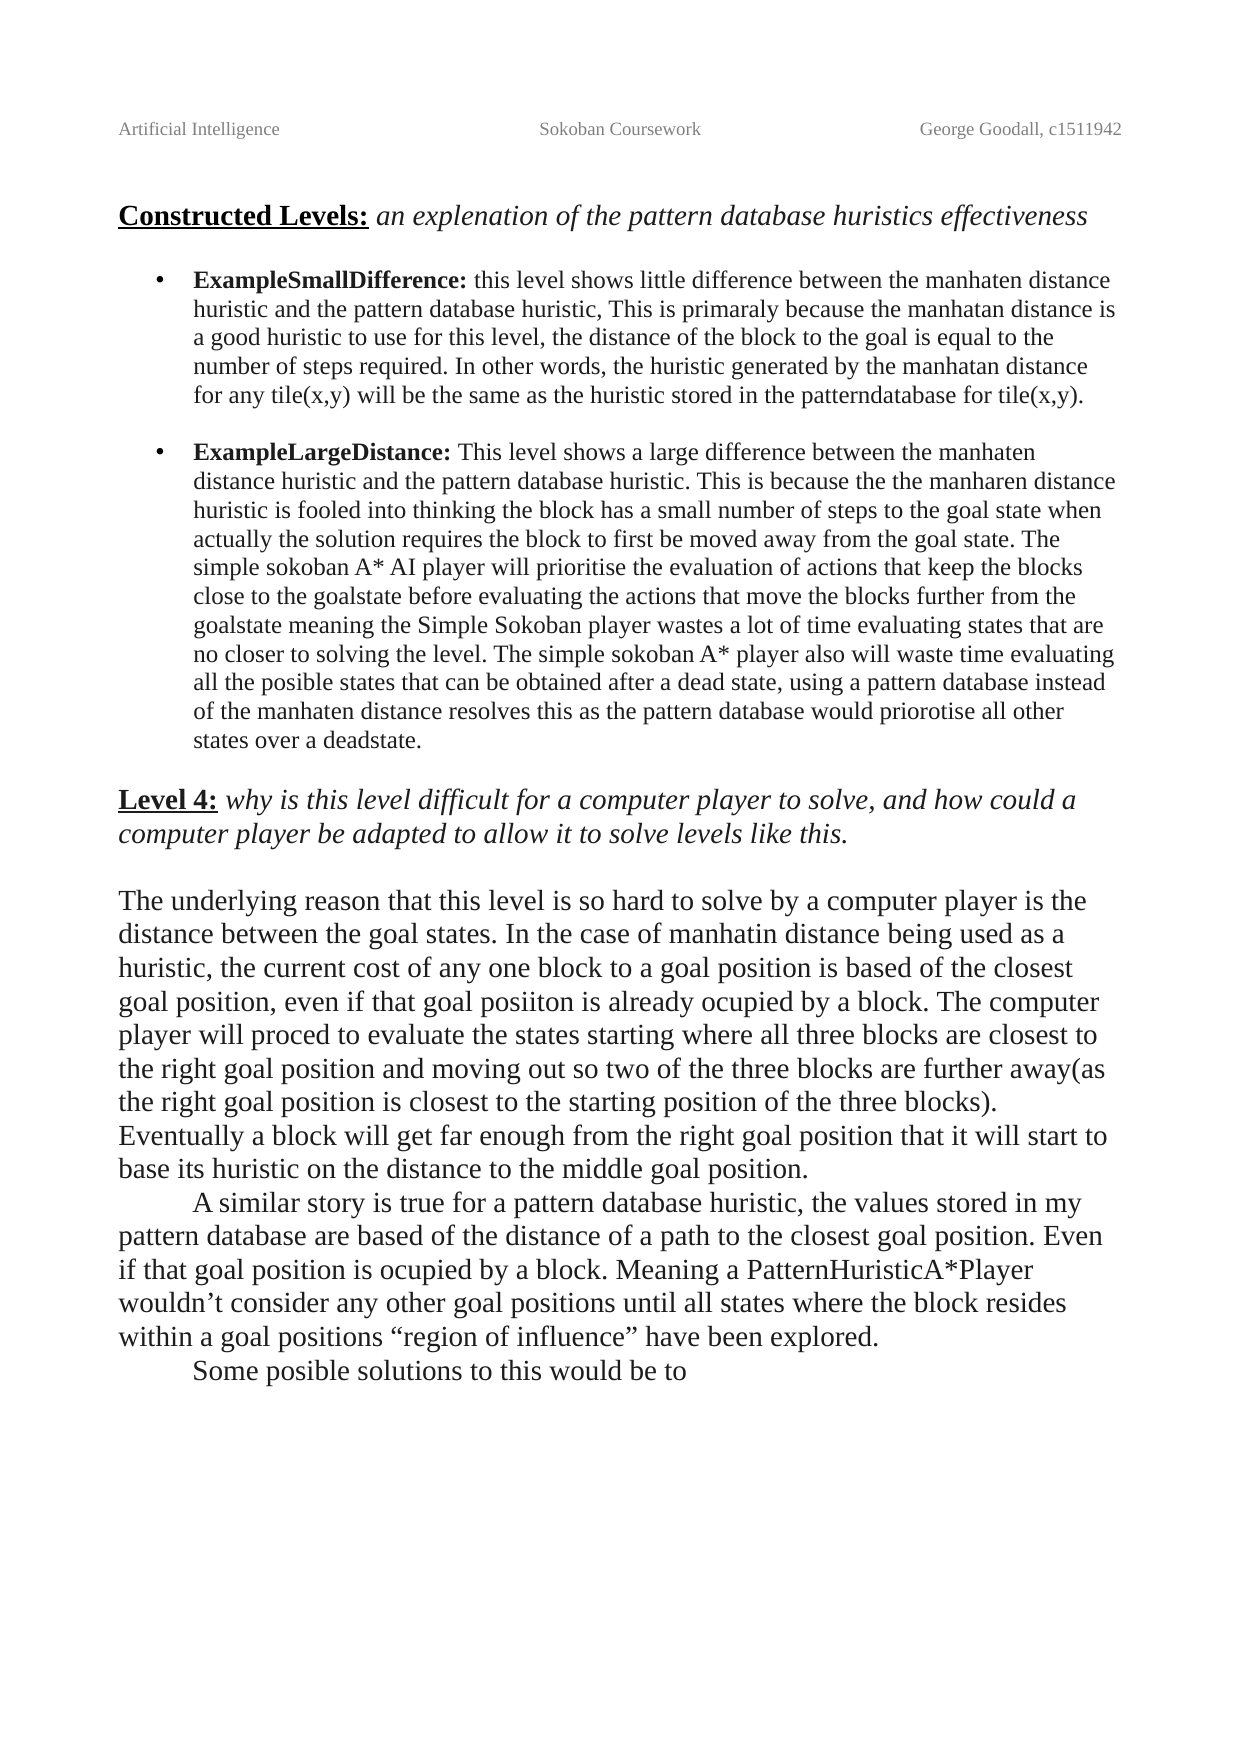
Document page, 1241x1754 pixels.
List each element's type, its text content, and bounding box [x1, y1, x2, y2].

text Level 4: why is this level difficult for a computer player to solve, and how could a computer player be adapted to allow it to solve levels like this. [118, 782, 1122, 849]
text Constructed Levels: an explenation of the pattern database huristics effectiveness [118, 198, 1122, 231]
text The underlying reason that this level is so hard to solve by a computer player is the distance between the goal states. In the case of manhatin distance being used as a huristic, the current cost of any one block to a goal position is based of the closest goal position, even if that goal posiiton is already ocupied by a block. The computer player will proced to evaluate the states starting where all three blocks are closest to the right goal position and moving out so two of the three blocks are further away(as the right goal position is closest to the starting position of the three blocks). Eventually a block will get far enough from the right goal position that it will start to base its huristic on the distance to the middle goal position. [118, 883, 1122, 1185]
text Some posible solutions to this would be to [118, 1353, 1122, 1386]
text A similar story is true for a pattern database huristic, the values stored in my pattern database are based of the distance of a path to the closest goal position. Even if that goal position is ocupied by a block. Meaning a PatternHuristicA*Player wouldn’t consider any other goal positions until all states where the block resides within a goal positions “region of influence” have been explored. [118, 1185, 1122, 1353]
list ExampleLargeDistance: This level shows a large difference between the manhaten distance huristic and the pattern database huristic. This is because the the manharen distance huristic is fooled into thinking the block has a small number of steps to the goal state when actually the solution requires the block to first be moved away from the goal state. The simple sokoban A* AI player will prioritise the evaluation of actions that keep the blocks close to the goalstate before evaluating the actions that move the blocks further from the goalstate meaning the Simple Sokoban player wastes a lot of time evaluating states that are no closer to solving the level. The simple sokoban A* player also will waste time evaluating all the posible states that can be obtained after a dead state, using a pattern database instead of the manhaten distance resolves this as the pattern database would priorotise all other states over a deadstate. [156, 437, 1122, 754]
list ExampleSmallDifference: this level shows little difference between the manhaten distance huristic and the pattern database huristic, This is primaraly because the manhatan distance is a good huristic to use for this level, the distance of the block to the goal is equal to the number of steps required. In other words, the huristic generated by the manhatan distance for any tile(x,y) will be the same as the huristic stored in the patterndatabase for tile(x,y). [156, 265, 1122, 409]
